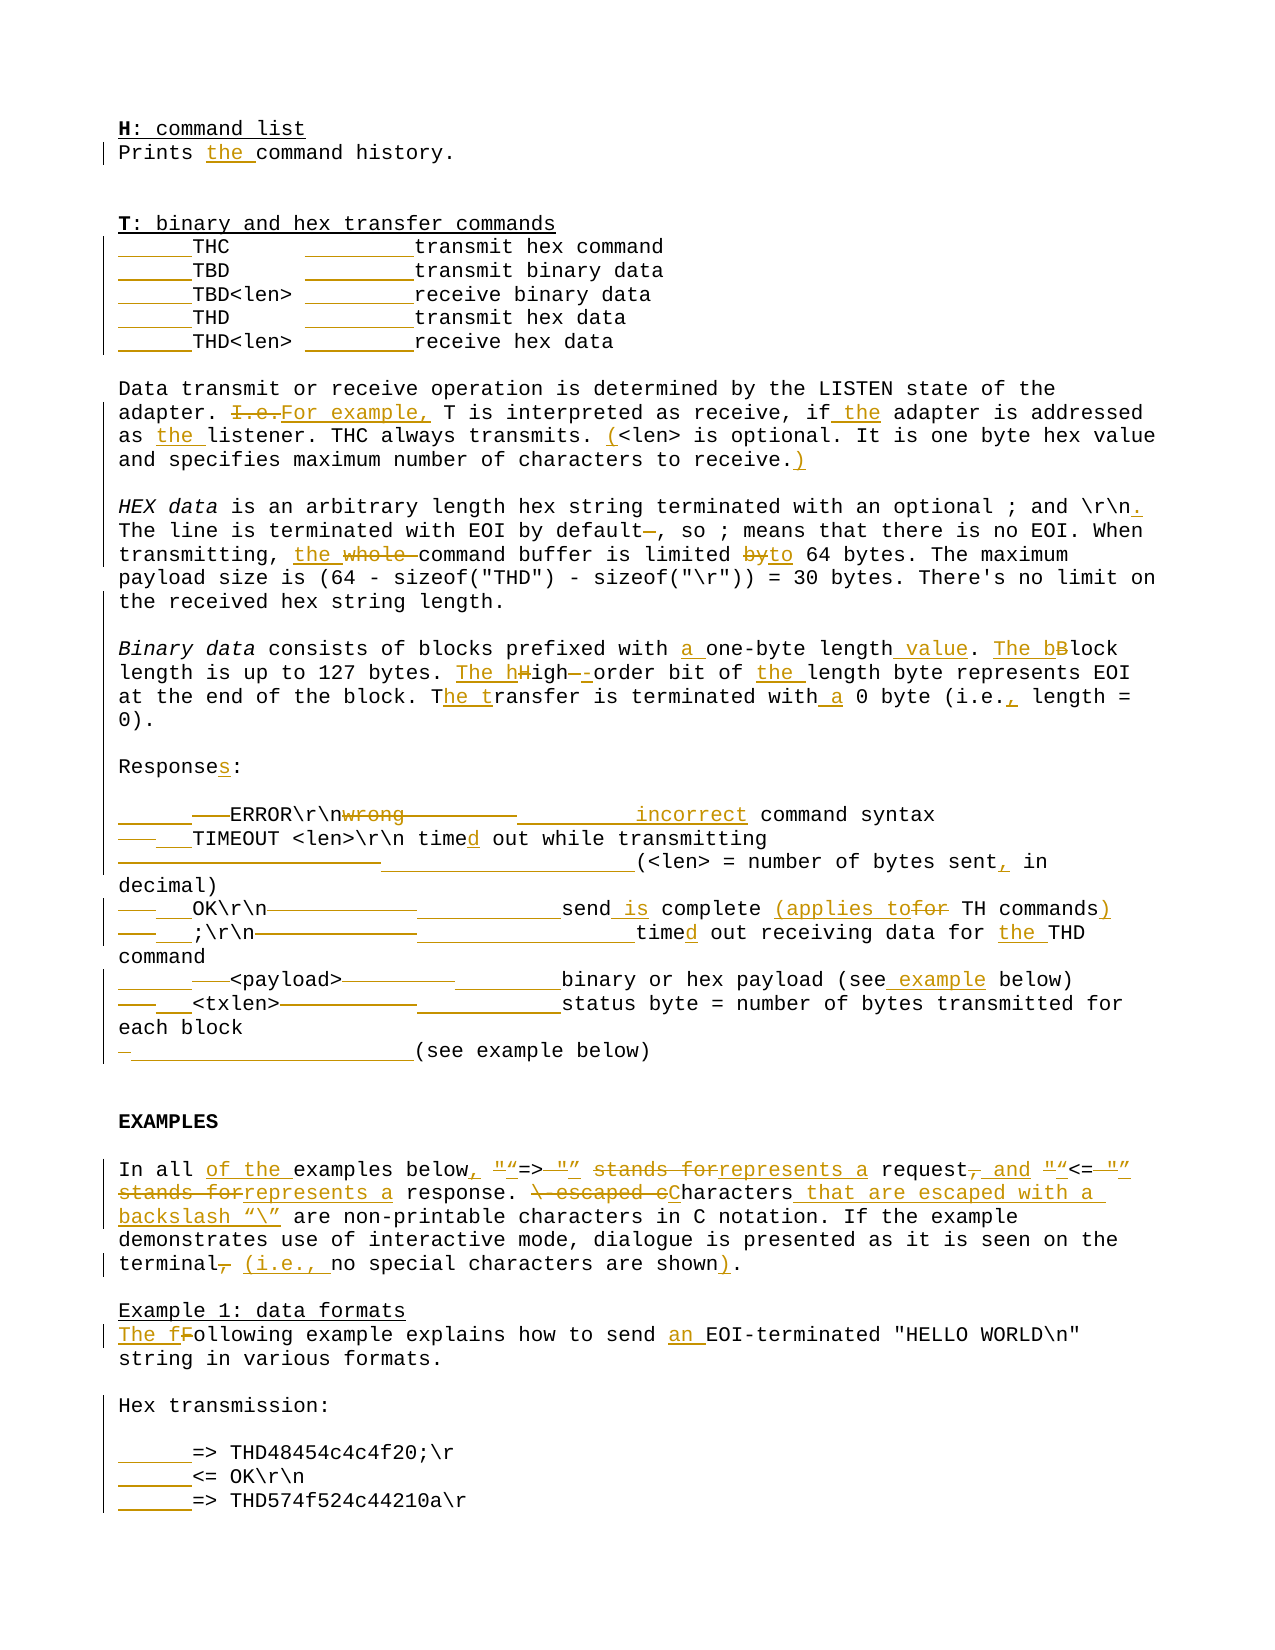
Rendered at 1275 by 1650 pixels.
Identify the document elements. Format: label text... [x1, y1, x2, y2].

text => THD48454c4c4f20;\r [118, 1442, 1157, 1466]
text The following example explains how to send an EOI-terminated "HELLO WORLD\n" string in various formats. [118, 1324, 1157, 1371]
text <= OK\r\n [118, 1466, 1157, 1489]
text <payload> binary or hex payload (see example below) [118, 969, 1157, 993]
text (see example below) [118, 1040, 1157, 1064]
text ;\r\n timed out receiving data for the THD command [118, 922, 1157, 969]
text THD<len> receive hex data [118, 331, 1157, 354]
text Responses: [118, 757, 1157, 780]
text Prints the command history. [118, 142, 1157, 165]
text THC transmit hex command [118, 236, 1157, 260]
text Data transmit or receive operation is determined by the LISTEN state of the adapter. For example, T is interpreted as receive, if the adapter is addressed as the listener. THC always transmits. (<len> is optional. It is one byte hex value and specifies maximum number of characters to receive.) [118, 378, 1157, 473]
text => THD574f524c44210a\r [118, 1489, 1157, 1513]
text HEX data is an arbitrary length hex string terminated with an optional ; and \r\n. The line is terminated with EOI by default, so ; means that there is no EOI. When transmitting, the command buffer is limited to 64 bytes. The maximum payload size is (64 - sizeof("THD") - sizeof("\r")) = 30 bytes. There's no limit on the received hex string length. [118, 496, 1157, 615]
text OK\r\n send is complete (applies to TH commands) [118, 898, 1157, 922]
text Binary data consists of blocks prefixed with a one-byte length value. The block length is up to 127 bytes. The high-order bit of the length byte represents EOI at the end of the block. The transfer is terminated with a 0 byte (i.e., length = 0). [118, 638, 1157, 733]
text In all of the examples below, “=>” represents a request and “<=” represents a response. Characters that are escaped with a backslash “\” are non-printable characters in C notation. If the example demonstrates use of interactive mode, dialogue is presented as it is seen on the terminal (i.e., no special characters are shown). [118, 1158, 1157, 1277]
text THD transmit hex data [118, 307, 1157, 331]
text <txlen> status byte = number of bytes transmitted for each block [118, 993, 1157, 1040]
text TBD<len> receive binary data [118, 284, 1157, 307]
text (<len> = number of bytes sent, in decimal) [118, 851, 1157, 898]
text T: binary and hex transfer commands [118, 213, 1157, 236]
text TBD transmit binary data [118, 260, 1157, 284]
text TIMEOUT <len>\r\n timed out while transmitting [118, 827, 1157, 851]
text ERROR\r\n incorrect command syntax [118, 804, 1157, 827]
text H: command list [118, 118, 1157, 142]
text EXAMPLES [118, 1111, 1157, 1135]
text Example 1: data formats [118, 1300, 1157, 1324]
text Hex transmission: [118, 1395, 1157, 1419]
